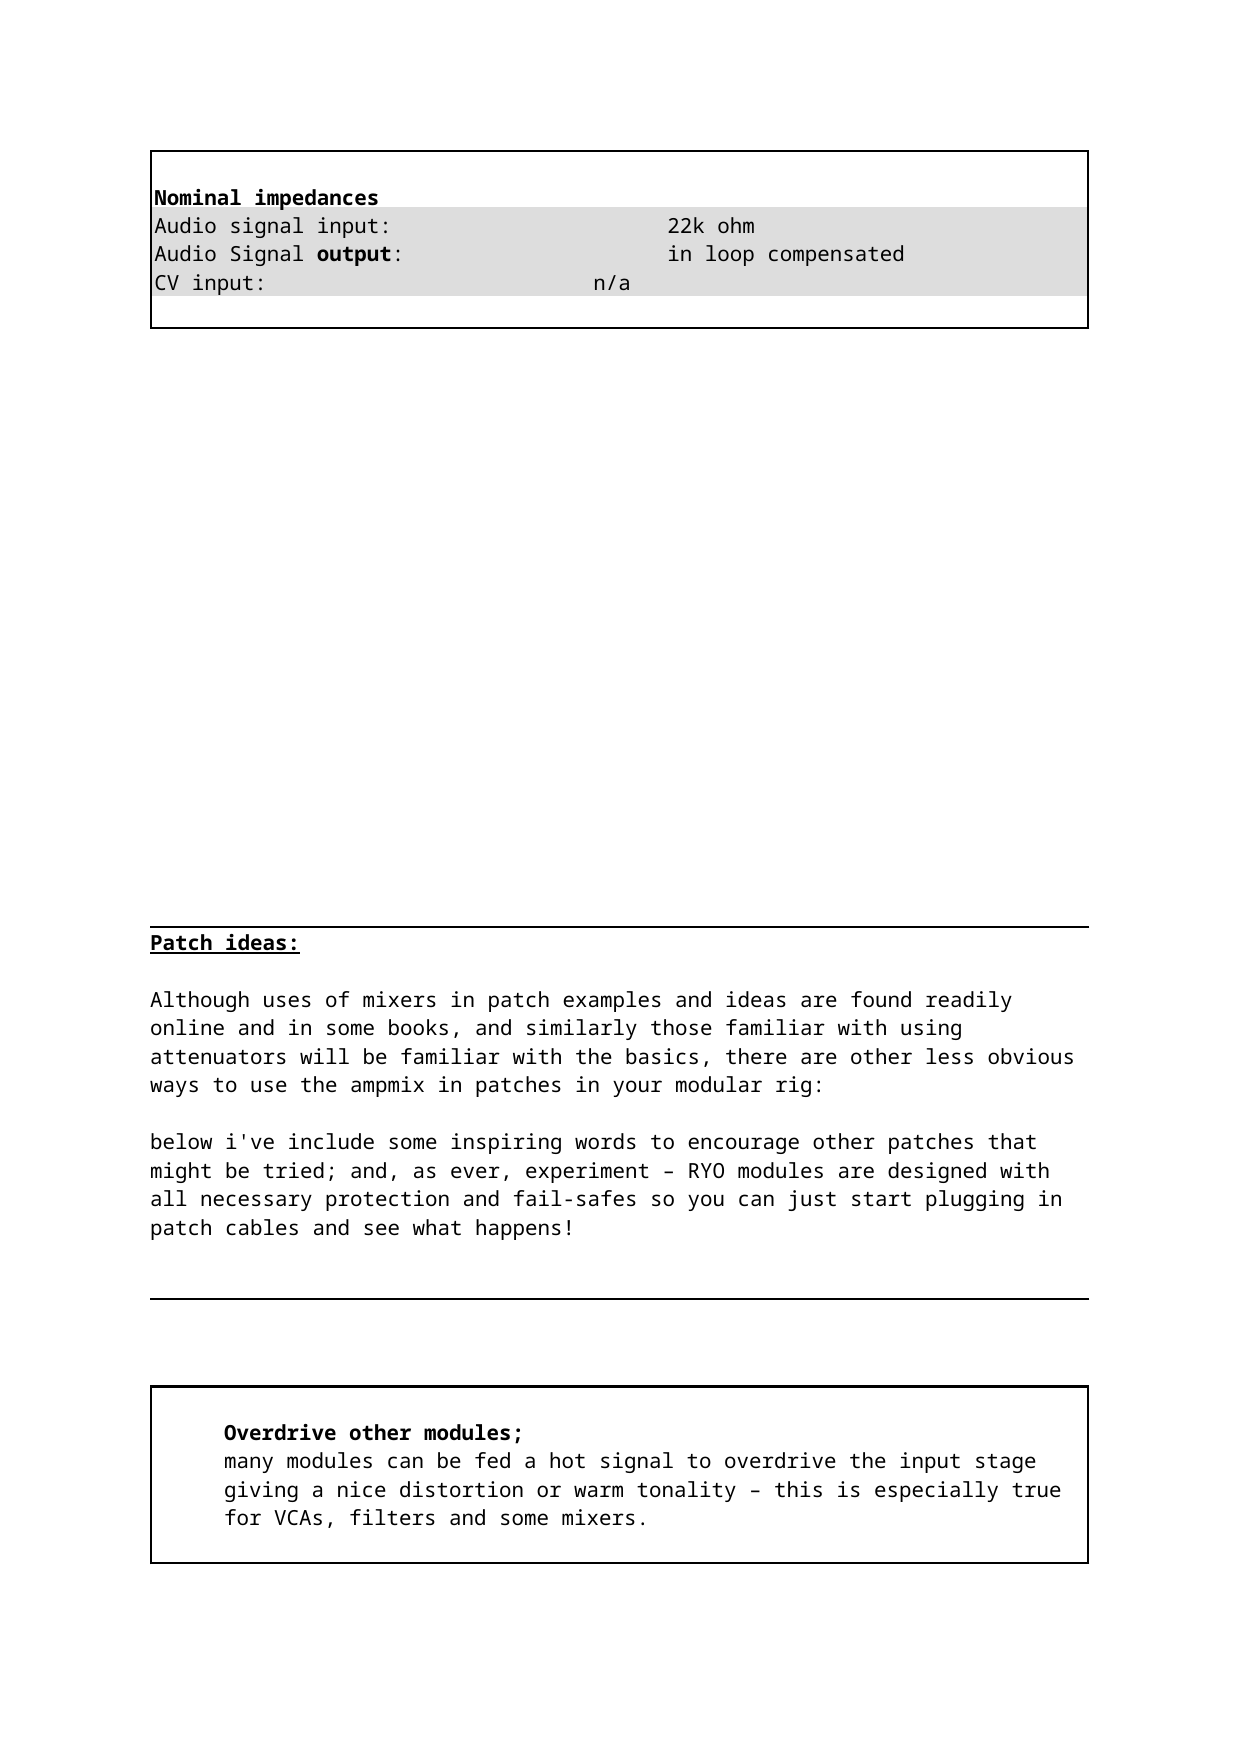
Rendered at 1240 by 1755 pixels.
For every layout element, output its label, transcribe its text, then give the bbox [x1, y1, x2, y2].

text CV input: n/a [152, 264, 1087, 296]
text many modules can be fed a hot signal to overdrive the input stage giving a nice distortion or warm tonality – this is especially true for VCAs, filters and some mixers. [152, 1442, 1087, 1532]
text Patch ideas: [150, 928, 1089, 957]
text Nominal impedances [152, 178, 1087, 207]
text Although uses of mixers in patch examples and ideas are found readily online and in some books, and similarly those familiar with using attenuators will be familiar with the basics, there are other less obvious ways to use the ampmix in patches in your modular rig: [150, 985, 1089, 1099]
text Audio signal input: 22k ohm Audio Signal output: in loop compensated [152, 207, 1087, 264]
text Overdrive other modules; [152, 1414, 1087, 1442]
text below i've include some inspiring words to encourage other patches that might be tried; and, as ever, experiment – RYO modules are designed with all necessary protection and fail-safes so you can just start plugging in patch cables and see what happens! [150, 1127, 1089, 1241]
